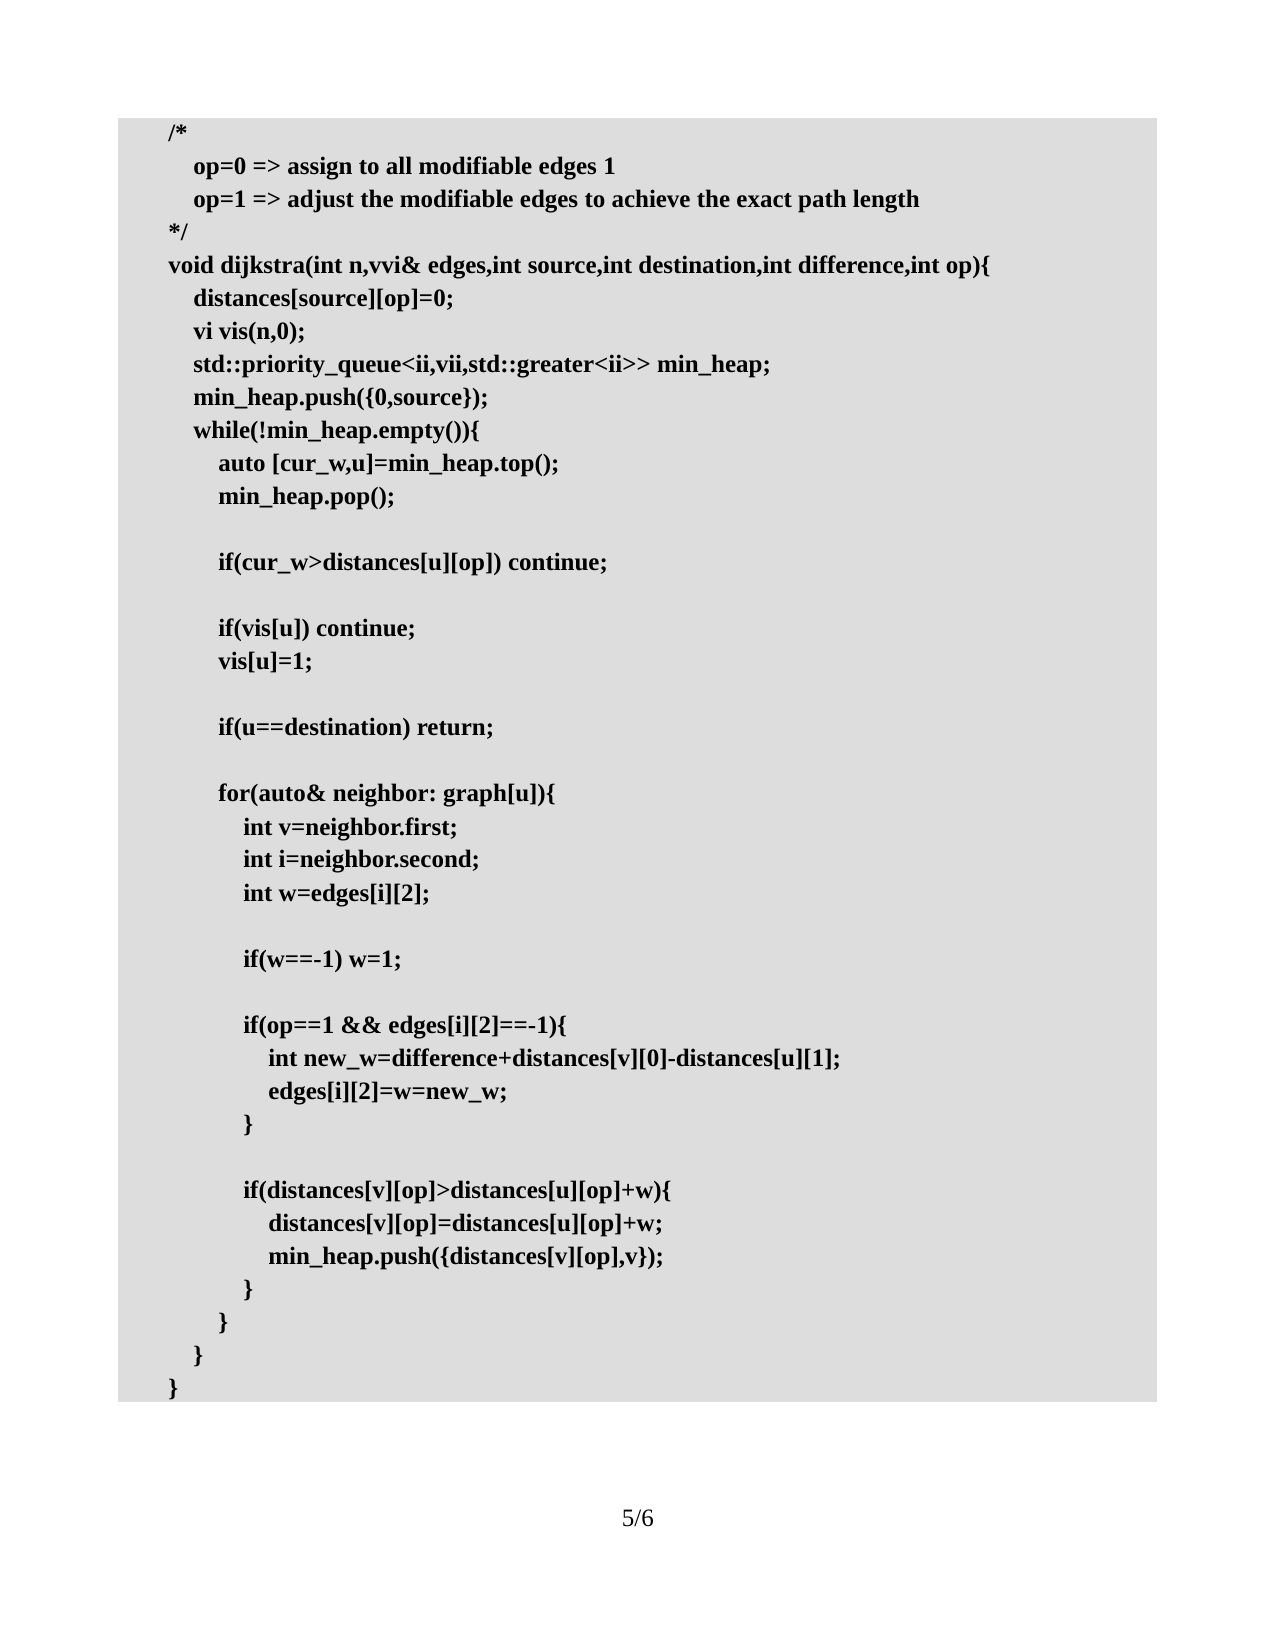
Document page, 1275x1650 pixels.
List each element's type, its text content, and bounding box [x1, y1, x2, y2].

text op=0 => assign to all modifiable edges 1 [118, 151, 1157, 180]
text vi vis(n,0); [118, 316, 1157, 345]
text int i=neighbor.second; [118, 844, 1157, 873]
text while(!min_heap.empty()){ [118, 415, 1157, 444]
text int v=neighbor.first; [118, 812, 1157, 840]
text } [118, 1373, 1157, 1402]
text } [118, 1307, 1157, 1336]
text if(vis[u]) continue; [118, 613, 1157, 642]
text if(cur_w>distances[u][op]) continue; [118, 547, 1157, 576]
text void dijkstra(int n,vvi& edges,int source,int destination,int difference,int op){ [118, 250, 1157, 279]
text for(auto& neighbor: graph[u]){ [118, 778, 1157, 807]
text if(u==destination) return; [118, 712, 1157, 741]
text std::priority_queue<ii,vii,std::greater<ii>> min_heap; [118, 349, 1157, 378]
text distances[source][op]=0; [118, 283, 1157, 312]
text if(w==-1) w=1; [118, 944, 1157, 972]
text min_heap.pop(); [118, 481, 1157, 510]
text int w=edges[i][2]; [118, 878, 1157, 906]
text } [118, 1274, 1157, 1303]
text int new_w=difference+distances[v][0]-distances[u][1]; [118, 1043, 1157, 1071]
text min_heap.push({distances[v][op],v}); [118, 1241, 1157, 1269]
text edges[i][2]=w=new_w; [118, 1076, 1157, 1104]
text } [118, 1340, 1157, 1369]
text distances[v][op]=distances[u][op]+w; [118, 1208, 1157, 1237]
text /* [118, 118, 1157, 147]
text */ [118, 217, 1157, 246]
text min_heap.push({0,source}); [118, 382, 1157, 411]
text op=1 => adjust the modifiable edges to achieve the exact path length [118, 184, 1157, 213]
text if(op==1 && edges[i][2]==-1){ [118, 1010, 1157, 1038]
text auto [cur_w,u]=min_heap.top(); [118, 448, 1157, 477]
text } [118, 1109, 1157, 1137]
text if(distances[v][op]>distances[u][op]+w){ [118, 1175, 1157, 1203]
text vis[u]=1; [118, 646, 1157, 675]
